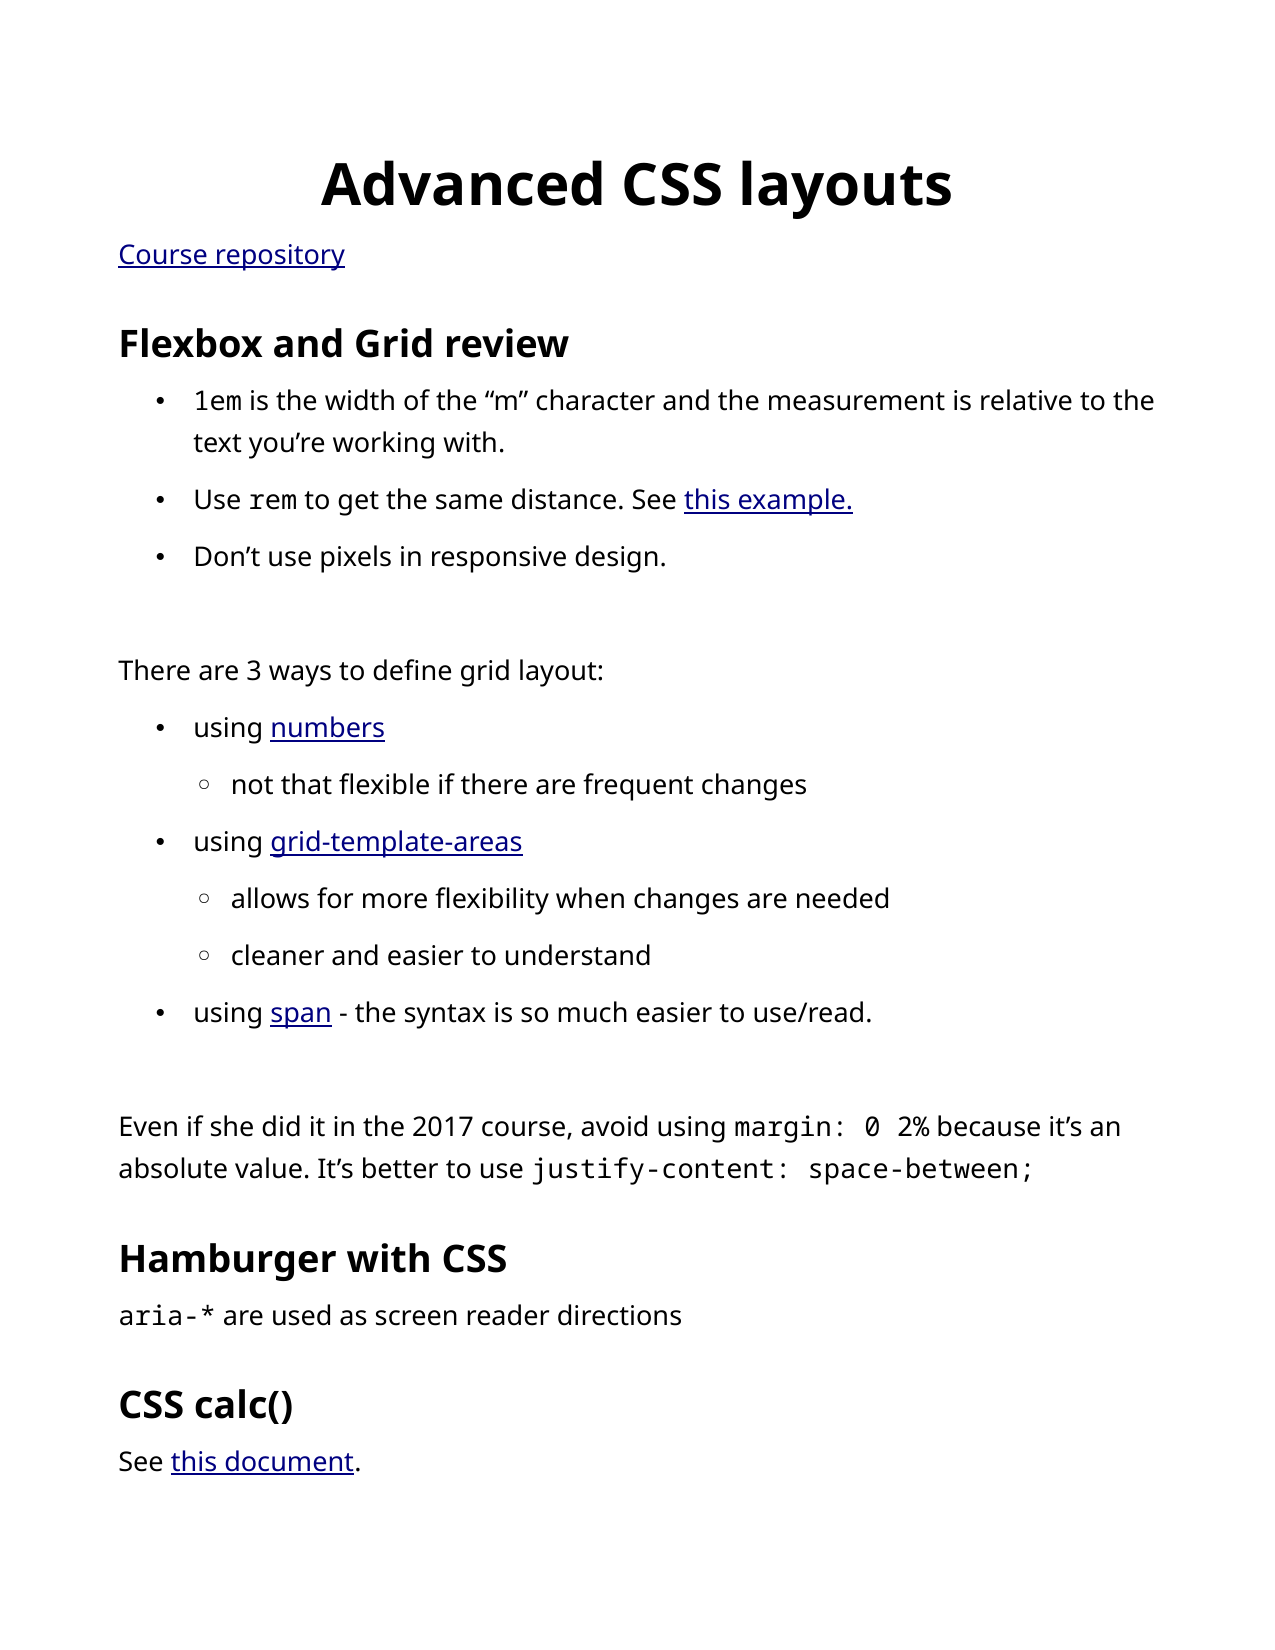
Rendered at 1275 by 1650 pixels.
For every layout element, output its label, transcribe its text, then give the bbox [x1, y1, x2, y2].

title Advanced CSS layouts [118, 143, 1157, 223]
list using span - the syntax is so much easier to use/read. [156, 993, 1157, 1030]
text Even if she did it in the 2017 course, avoid using margin: 0 2% because it’s an absolute value. It’s better to use justify-content: space-between; [118, 1107, 1157, 1187]
text Course repository [118, 235, 1157, 272]
list using grid-template-areas [156, 822, 1157, 859]
text See this document. [118, 1442, 1157, 1479]
list allows for more flexibility when changes are needed [193, 879, 1157, 916]
list cleaner and easier to understand [193, 936, 1157, 973]
list Don’t use pixels in responsive design. [156, 538, 1157, 574]
list 1em is the width of the “m” character and the measurement is relative to the text you’re working with. [156, 381, 1157, 461]
list Use rem to get the same distance. See this example. [156, 481, 1157, 517]
text There are 3 ways to define grid layout: [118, 652, 1157, 688]
list using numbers [156, 708, 1157, 745]
subtitle Hamburger with CSS [118, 1232, 1157, 1283]
subtitle Flexbox and Grid review [118, 317, 1157, 369]
text aria-* are used as screen reader directions [118, 1296, 1157, 1333]
subtitle CSS calc() [118, 1378, 1157, 1429]
list not that flexible if there are frequent changes [193, 766, 1157, 802]
